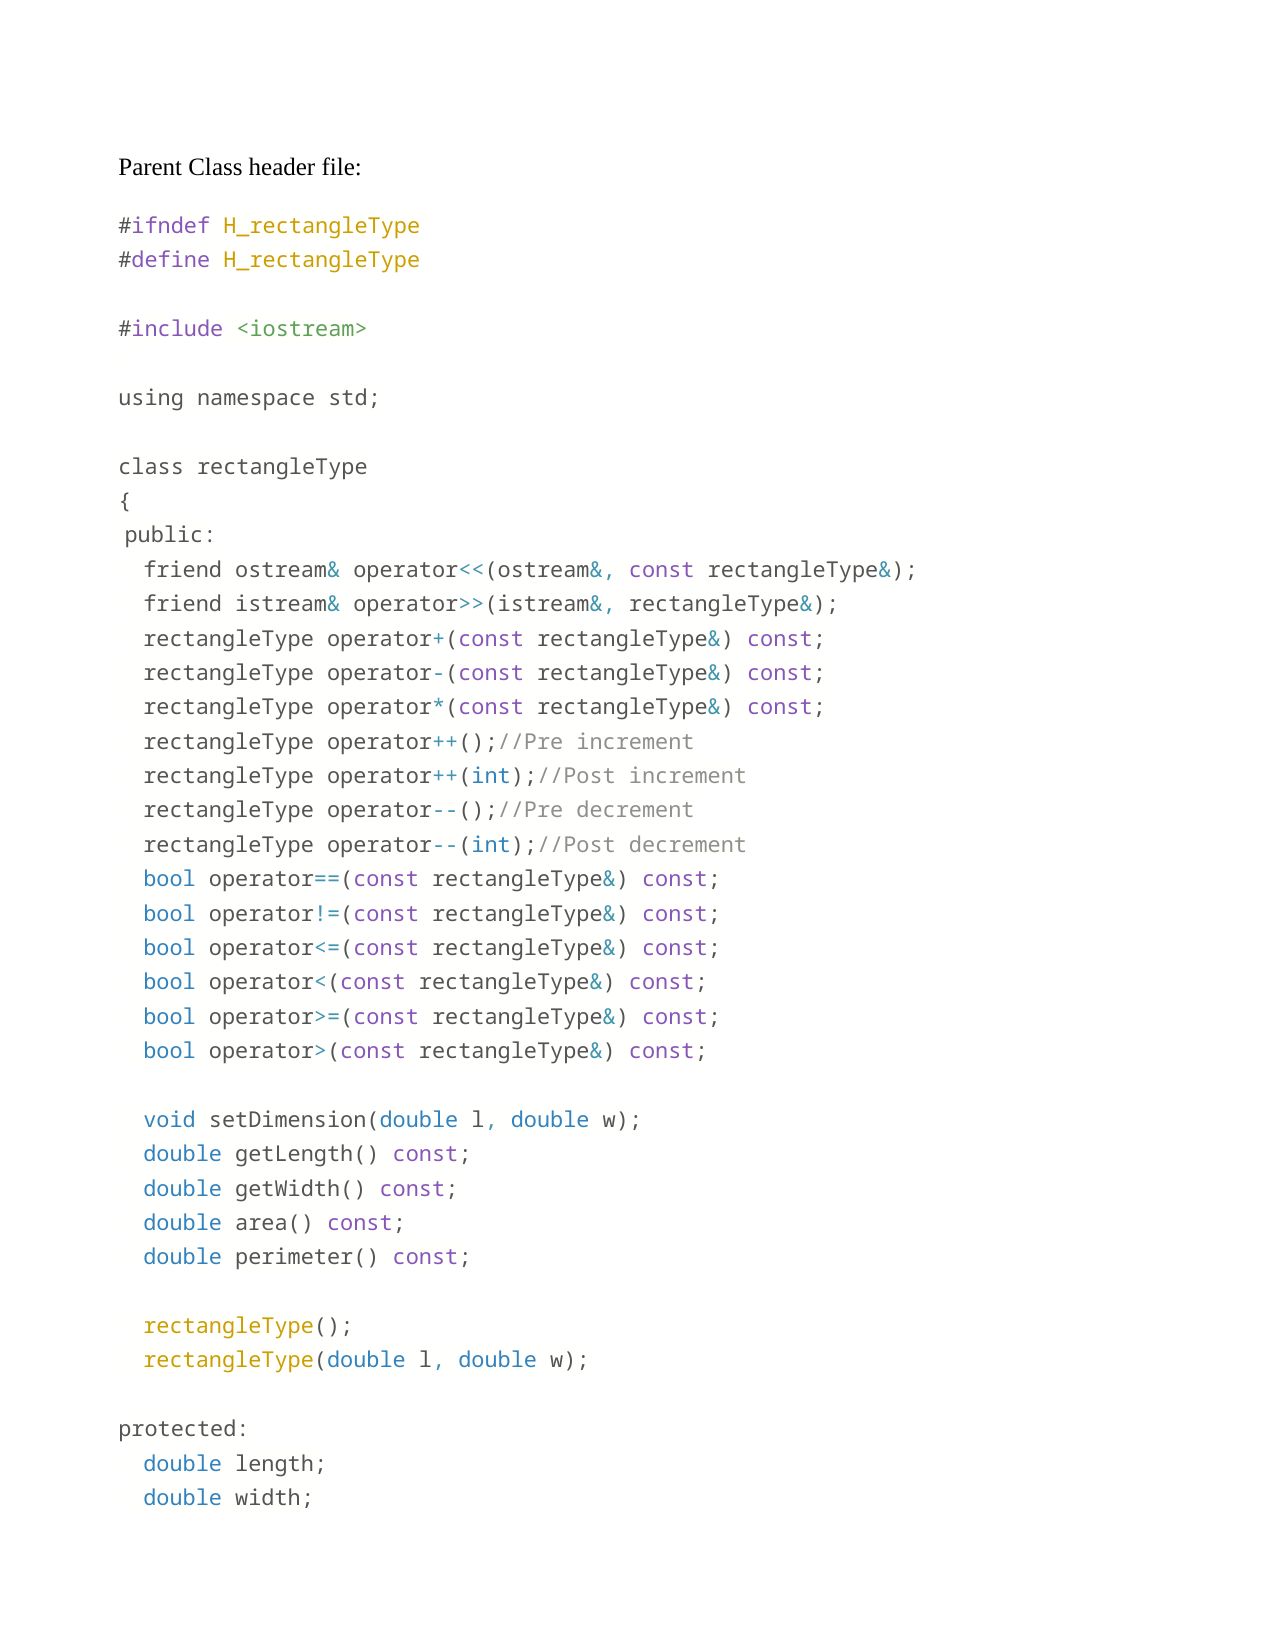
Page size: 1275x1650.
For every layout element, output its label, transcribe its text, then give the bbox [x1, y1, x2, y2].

text protected: [118, 1408, 1157, 1443]
text bool operator==(const rectangleType&) const; [118, 858, 1157, 893]
text #ifndef H_rectangleType [118, 210, 1157, 240]
text class rectangleType [118, 446, 1157, 480]
text bool operator<(const rectangleType&) const; [118, 962, 1157, 996]
text bool operator!=(const rectangleType&) const; [118, 893, 1157, 927]
text using namespace std; [118, 377, 1157, 412]
text rectangleType operator--(int);//Post decrement [118, 824, 1157, 858]
text rectangleType operator+(const rectangleType&) const; [118, 618, 1157, 652]
text rectangleType(); [118, 1305, 1157, 1340]
text double perimeter() const; [118, 1237, 1157, 1271]
text rectangleType operator*(const rectangleType&) const; [118, 687, 1157, 721]
text public: [118, 515, 1157, 549]
text double width; [118, 1477, 1157, 1512]
text void setDimension(double l, double w); [118, 1099, 1157, 1133]
text #define H_rectangleType [118, 240, 1157, 274]
text double getWidth() const; [118, 1168, 1157, 1202]
text friend istream& operator>>(istream&, rectangleType&); [118, 583, 1157, 618]
text { [118, 480, 1157, 515]
text rectangleType operator++(int);//Post increment [118, 755, 1157, 790]
text rectangleType operator--();//Pre decrement [118, 790, 1157, 824]
text rectangleType(double l, double w); [118, 1340, 1157, 1374]
text bool operator>=(const rectangleType&) const; [118, 996, 1157, 1030]
text bool operator<=(const rectangleType&) const; [118, 927, 1157, 962]
text bool operator>(const rectangleType&) const; [118, 1030, 1157, 1065]
text rectangleType operator++();//Pre increment [118, 721, 1157, 755]
text rectangleType operator-(const rectangleType&) const; [118, 652, 1157, 687]
text double getLength() const; [118, 1133, 1157, 1168]
text double area() const; [118, 1202, 1157, 1237]
text friend ostream& operator<<(ostream&, const rectangleType&); [118, 549, 1157, 583]
text #include <iostream> [118, 308, 1157, 343]
text Parent Class header file: [118, 152, 1157, 181]
text double length; [118, 1443, 1157, 1477]
